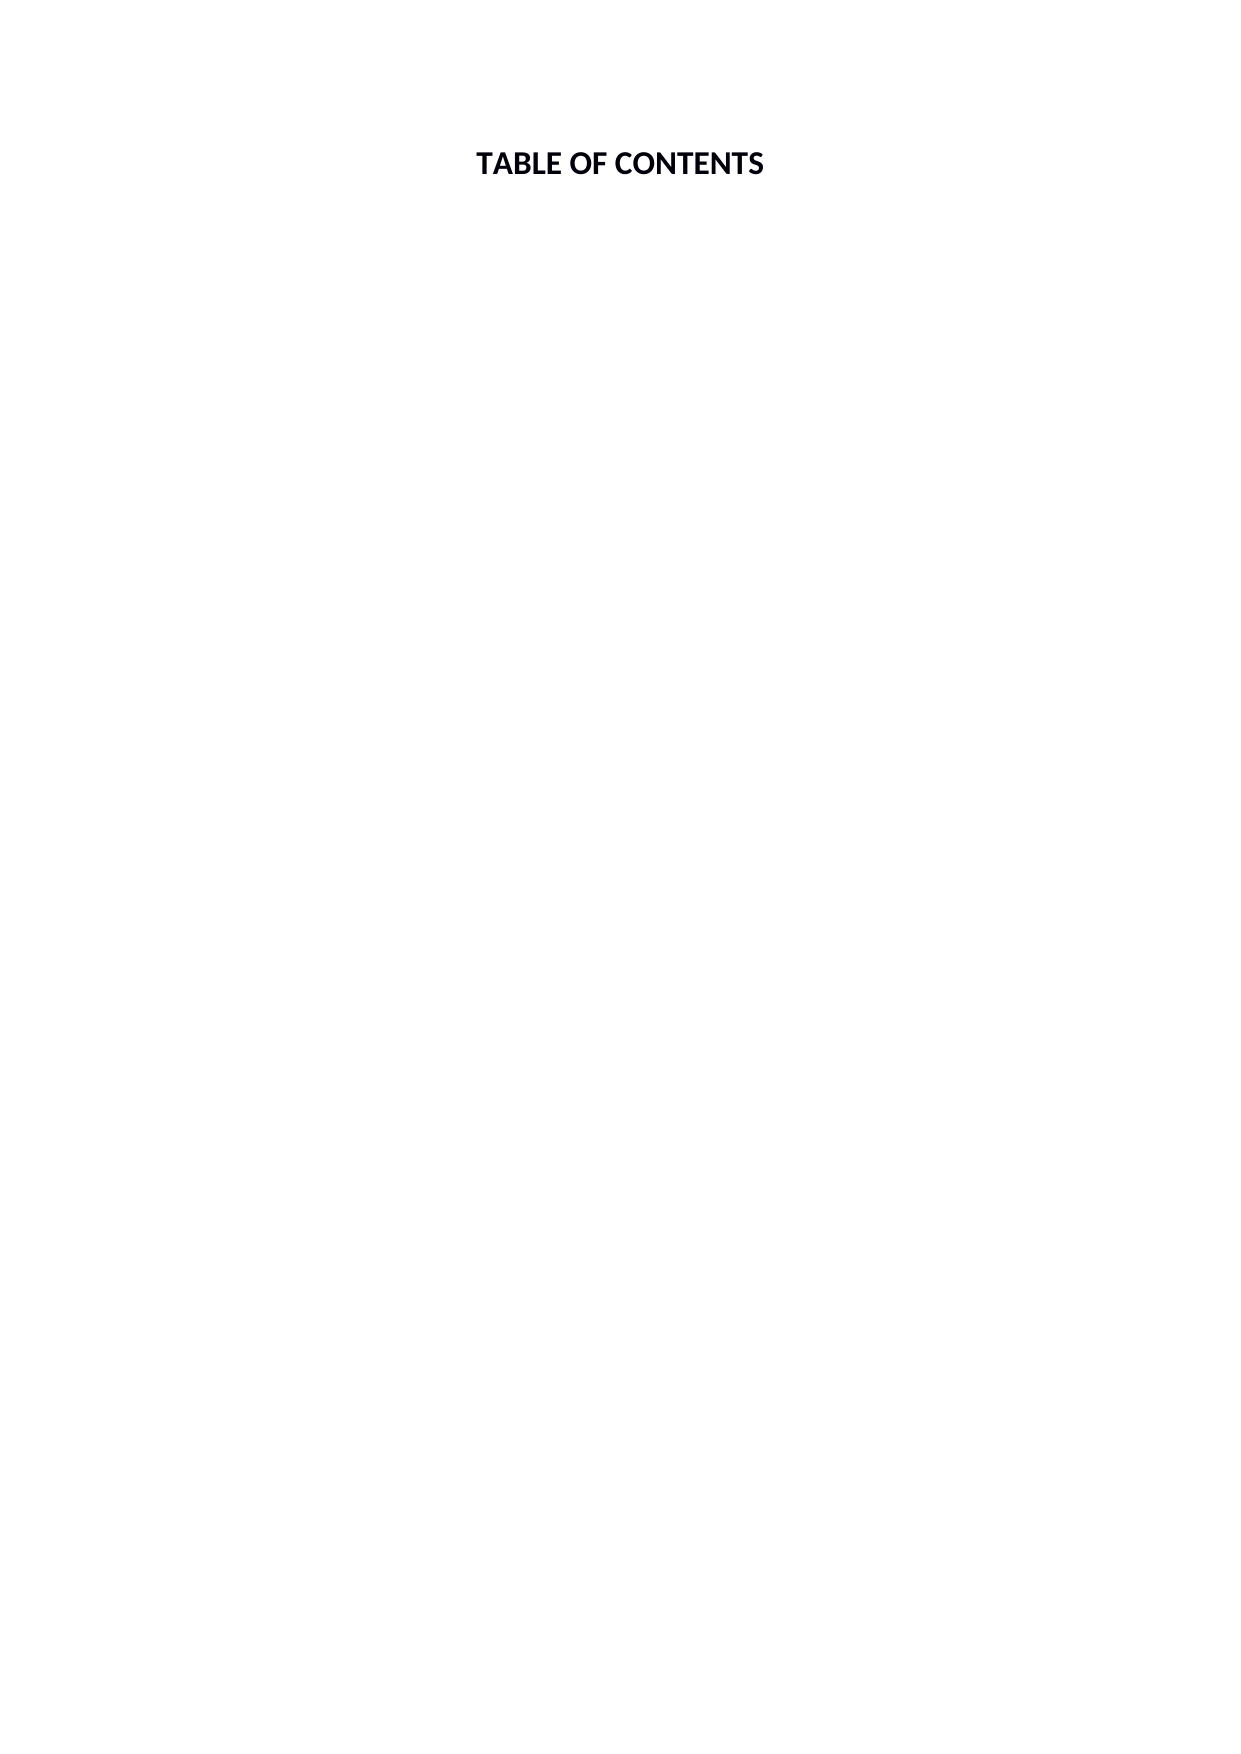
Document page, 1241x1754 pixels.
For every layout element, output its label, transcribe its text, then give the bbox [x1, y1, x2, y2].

subtitle TABLE OF CONTENTS [142, 142, 1098, 182]
